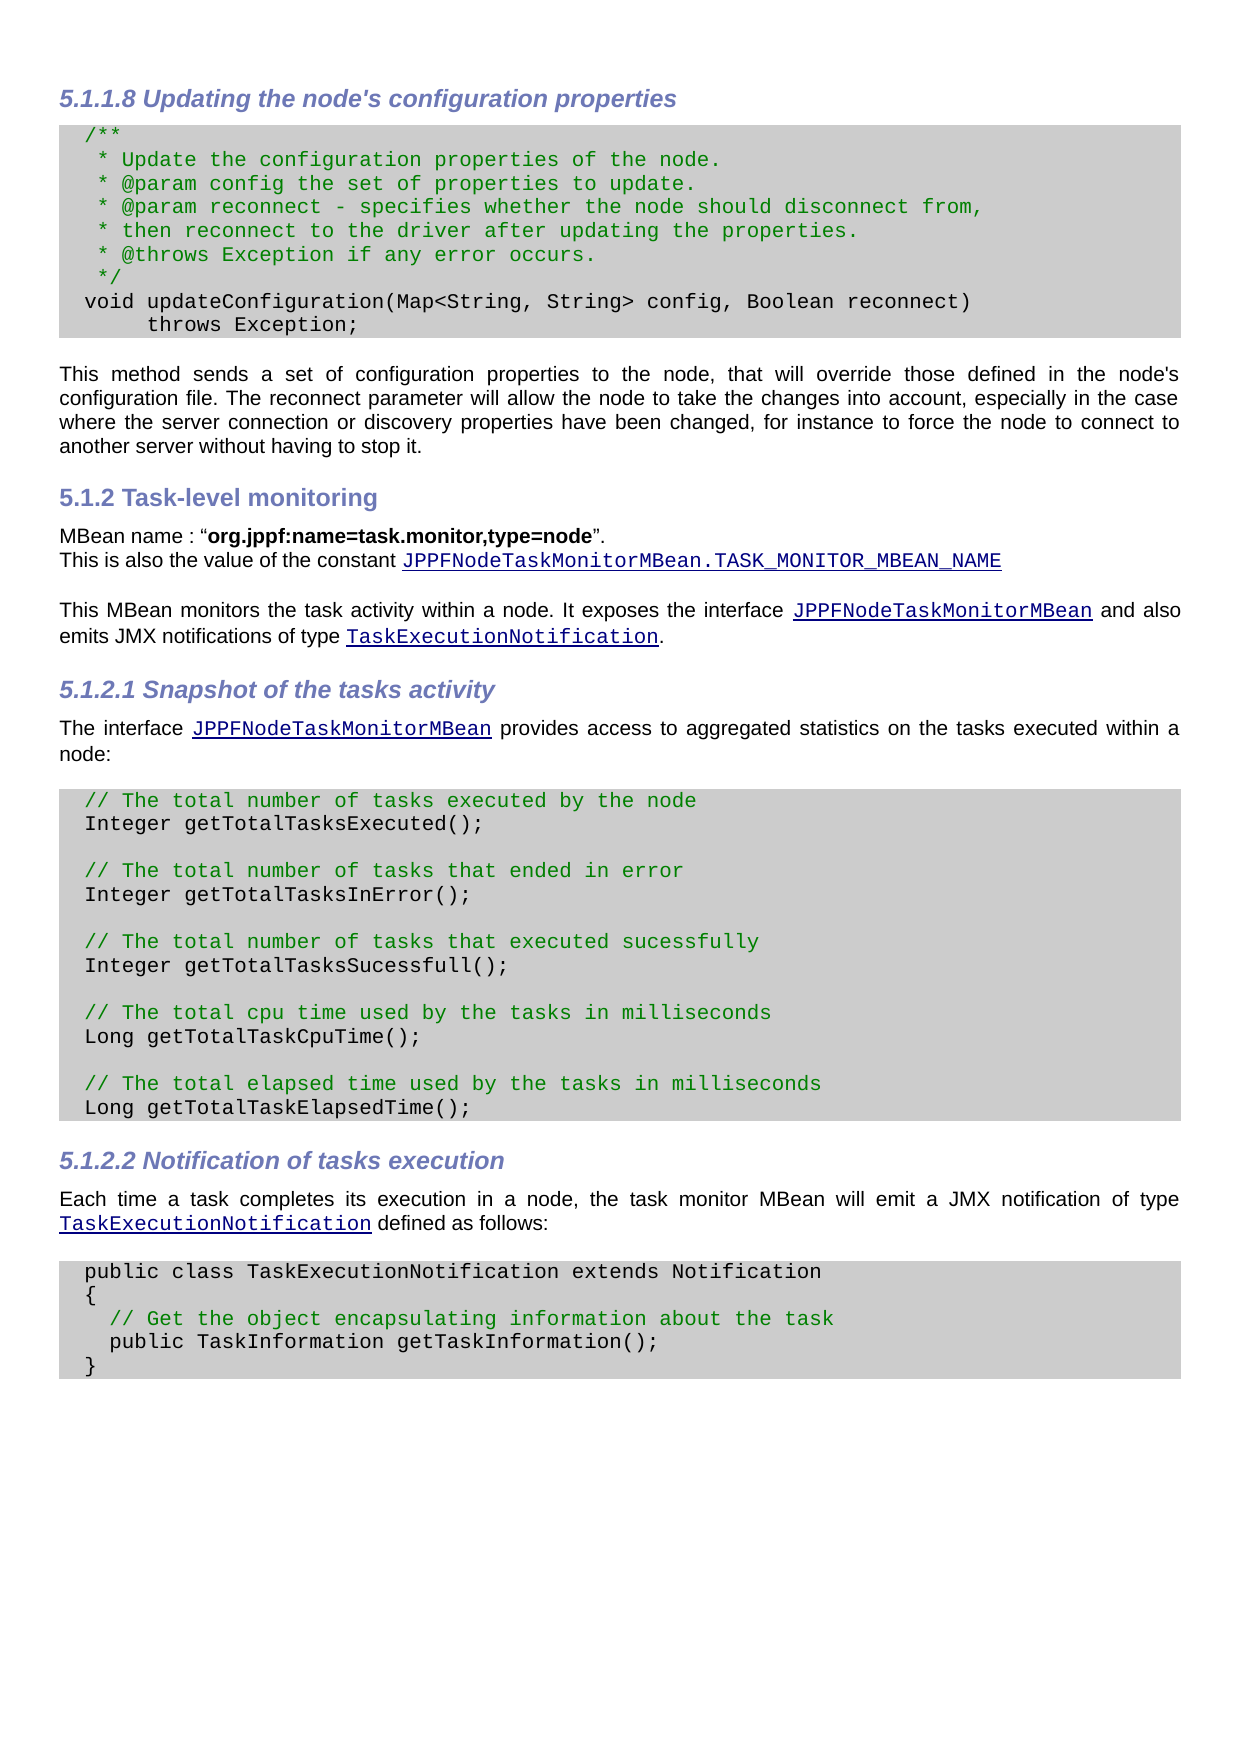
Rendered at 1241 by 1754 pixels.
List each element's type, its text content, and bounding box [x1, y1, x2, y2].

text * then reconnect to the driver after updating the properties. [59, 220, 1181, 243]
text Long getTotalTaskCpuTime(); [59, 1026, 1181, 1050]
text { [59, 1284, 1181, 1308]
text public TaskInformation getTaskInformation(); [59, 1332, 1181, 1355]
text // The total elapsed time used by the tasks in milliseconds [59, 1073, 1181, 1097]
text This method sends a set of configuration properties to the node, that will override those defined in the node's configuration file. The reconnect parameter will allow the node to take the changes into account, especially in the case where the server connection or discovery properties have been changed, for instance to force the node to connect to another server without having to stop it. [59, 362, 1181, 458]
text Integer getTotalTasksInError(); [59, 884, 1181, 908]
text throws Exception; [59, 314, 1181, 338]
text public class TaskExecutionNotification extends Notification [59, 1261, 1181, 1284]
text // Get the object encapsulating information about the task [59, 1308, 1181, 1332]
text * @throws Exception if any error occurs. [59, 243, 1181, 267]
text // The total number of tasks that executed sucessfully [59, 931, 1181, 955]
text */ [59, 267, 1181, 291]
text * Update the configuration properties of the node. [59, 149, 1181, 173]
text MBean name : “org.jppf:name=task.monitor,type=node”. [59, 524, 1181, 548]
text void updateConfiguration(Map<String, String> config, Boolean reconnect) [59, 291, 1181, 314]
subtitle Snapshot of the tasks activity [59, 674, 1181, 703]
text Long getTotalTaskElapsedTime(); [59, 1097, 1181, 1121]
text This MBean monitors the task activity within a node. It exposes the interface JPPFNodeTaskMonitorMBean and also emits JMX notifications of type TaskExecutionNotification. [59, 598, 1181, 649]
text // The total number of tasks executed by the node [59, 789, 1181, 813]
subtitle Notification of tasks execution [59, 1146, 1181, 1174]
text // The total cpu time used by the tasks in milliseconds [59, 1002, 1181, 1026]
text } [59, 1355, 1181, 1379]
subtitle Task-level monitoring [59, 483, 1181, 512]
subtitle Updating the node's configuration properties [59, 84, 1181, 113]
text * @param config the set of properties to update. [59, 173, 1181, 196]
text /** [59, 125, 1181, 149]
text Integer getTotalTasksSucessfull(); [59, 955, 1181, 979]
text The interface JPPFNodeTaskMonitorMBean provides access to aggregated statistics on the tasks executed within a node: [59, 716, 1181, 766]
text * @param reconnect - specifies whether the node should disconnect from, [59, 196, 1181, 220]
text // The total number of tasks that ended in error [59, 861, 1181, 884]
text Integer getTotalTasksExecuted(); [59, 813, 1181, 837]
text This is also the value of the constant JPPFNodeTaskMonitorMBean.TASK_MONITOR_MBEAN_NAME [59, 548, 1181, 574]
text Each time a task completes its execution in a node, the task monitor MBean will emit a JMX notification of type TaskExecutionNotification defined as follows: [59, 1187, 1181, 1237]
